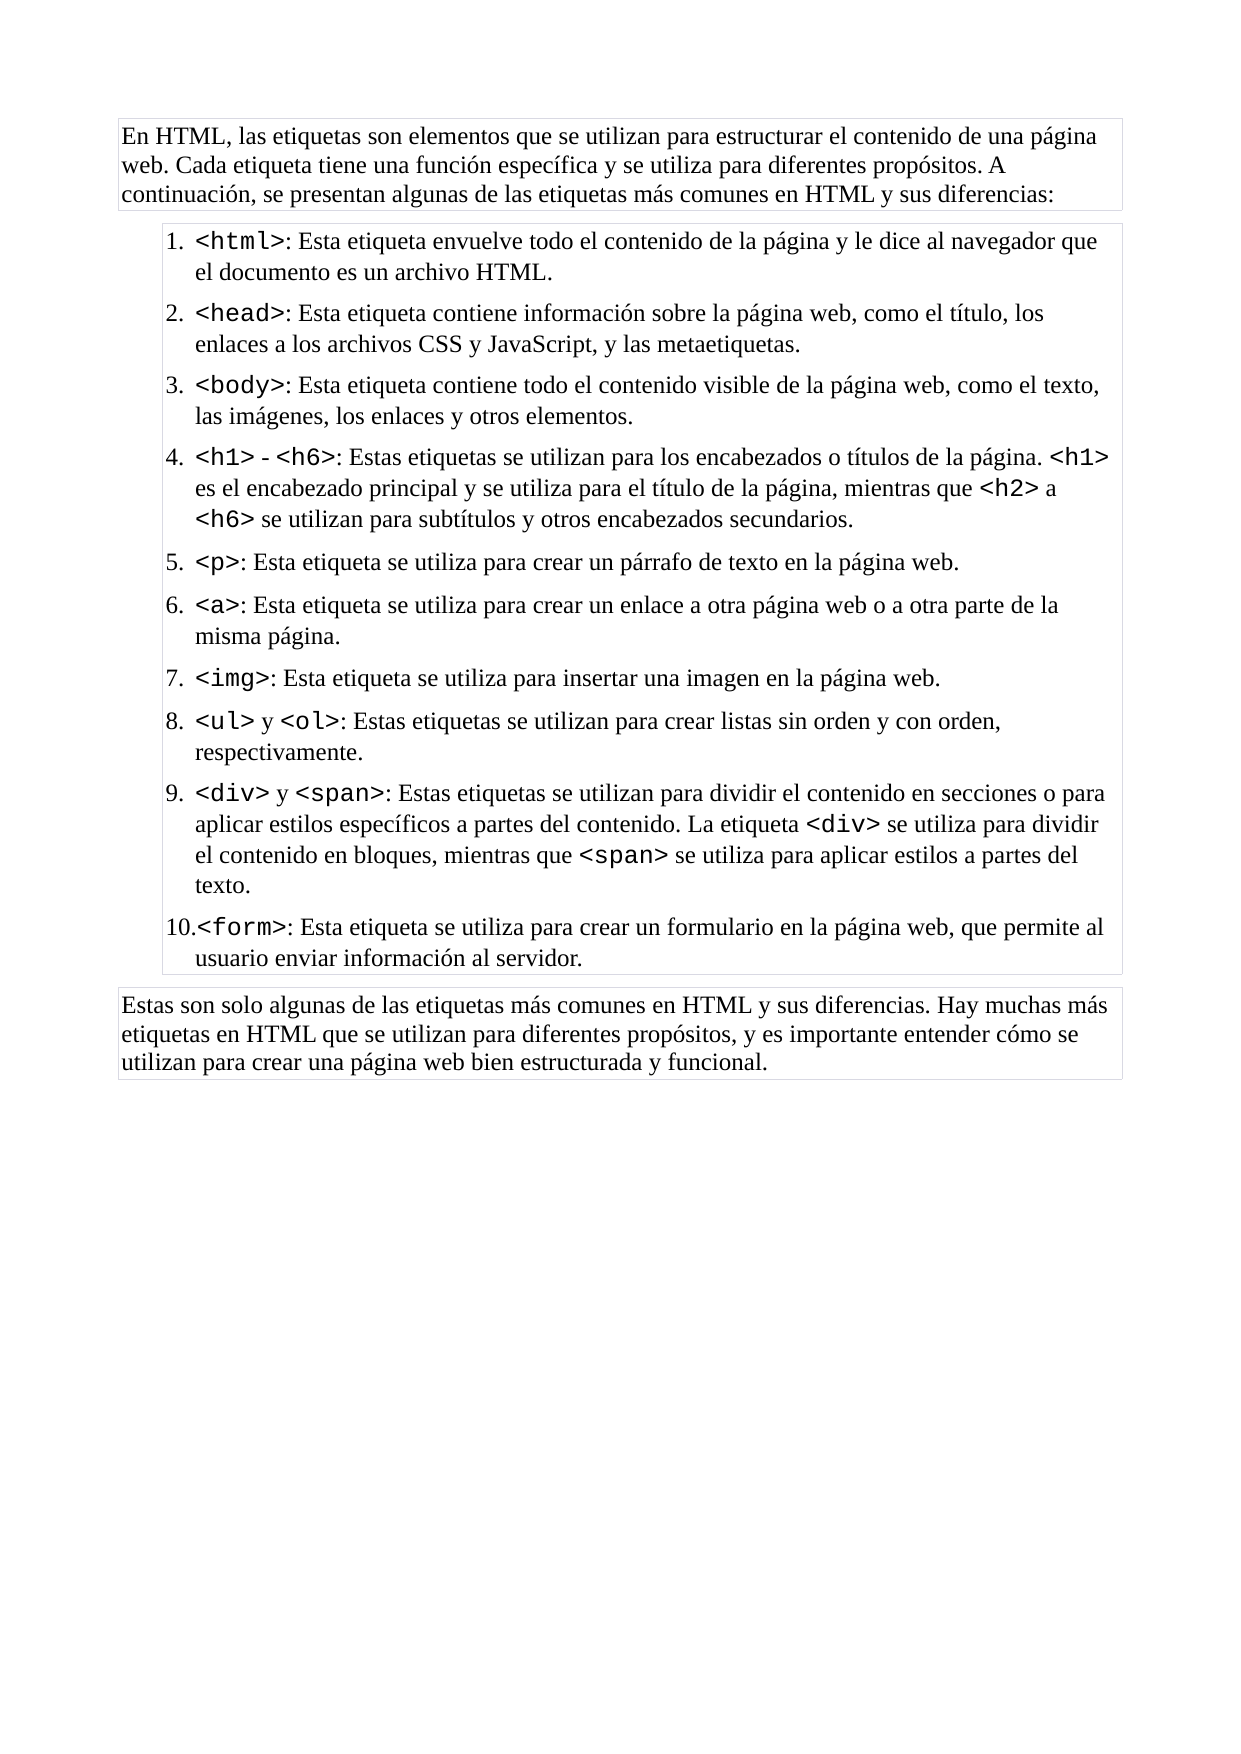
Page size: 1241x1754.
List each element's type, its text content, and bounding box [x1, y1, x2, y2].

list <a>: Esta etiqueta se utiliza para crear un enlace a otra página web o a otra parte de la misma página. [163, 587, 1122, 650]
list <h1> - <h6>: Estas etiquetas se utilizan para los encabezados o títulos de la página. <h1> es el encabezado principal y se utiliza para el título de la página, mientras que <h2> a <h6> se utilizan para subtítulos y otros encabezados secundarios. [163, 439, 1122, 535]
text En HTML, las etiquetas son elementos que se utilizan para estructurar el contenido de una página web. Cada etiqueta tiene una función específica y se utiliza para diferentes propósitos. A continuación, se presentan algunas de las etiquetas más comunes en HTML y sus diferencias: [119, 119, 1122, 210]
list <form>: Esta etiqueta se utiliza para crear un formulario en la página web, que permite al usuario enviar información al servidor. [163, 909, 1122, 974]
list <p>: Esta etiqueta se utiliza para crear un párrafo de texto en la página web. [163, 544, 1122, 578]
list <body>: Esta etiqueta contiene todo el contenido visible de la página web, como el texto, las imágenes, los enlaces y otros elementos. [163, 367, 1122, 430]
list <div> y <span>: Estas etiquetas se utilizan para dividir el contenido en secciones o para aplicar estilos específicos a partes del contenido. La etiqueta <div> se utiliza para dividir el contenido en bloques, mientras que <span> se utiliza para aplicar estilos a partes del texto. [163, 775, 1122, 899]
text Estas son solo algunas de las etiquetas más comunes en HTML y sus diferencias. Hay muchas más etiquetas en HTML que se utilizan para diferentes propósitos, y es importante entender cómo se utilizan para crear una página web bien estructurada y funcional. [119, 988, 1122, 1079]
list <ul> y <ol>: Estas etiquetas se utilizan para crear listas sin orden y con orden, respectivamente. [163, 703, 1122, 766]
list <img>: Esta etiqueta se utiliza para insertar una imagen en la página web. [163, 659, 1122, 693]
list <html>: Esta etiqueta envuelve todo el contenido de la página y le dice al navegador que el documento es un archivo HTML. [163, 224, 1122, 286]
list <head>: Esta etiqueta contiene información sobre la página web, como el título, los enlaces a los archivos CSS y JavaScript, y las metaetiquetas. [163, 295, 1122, 358]
